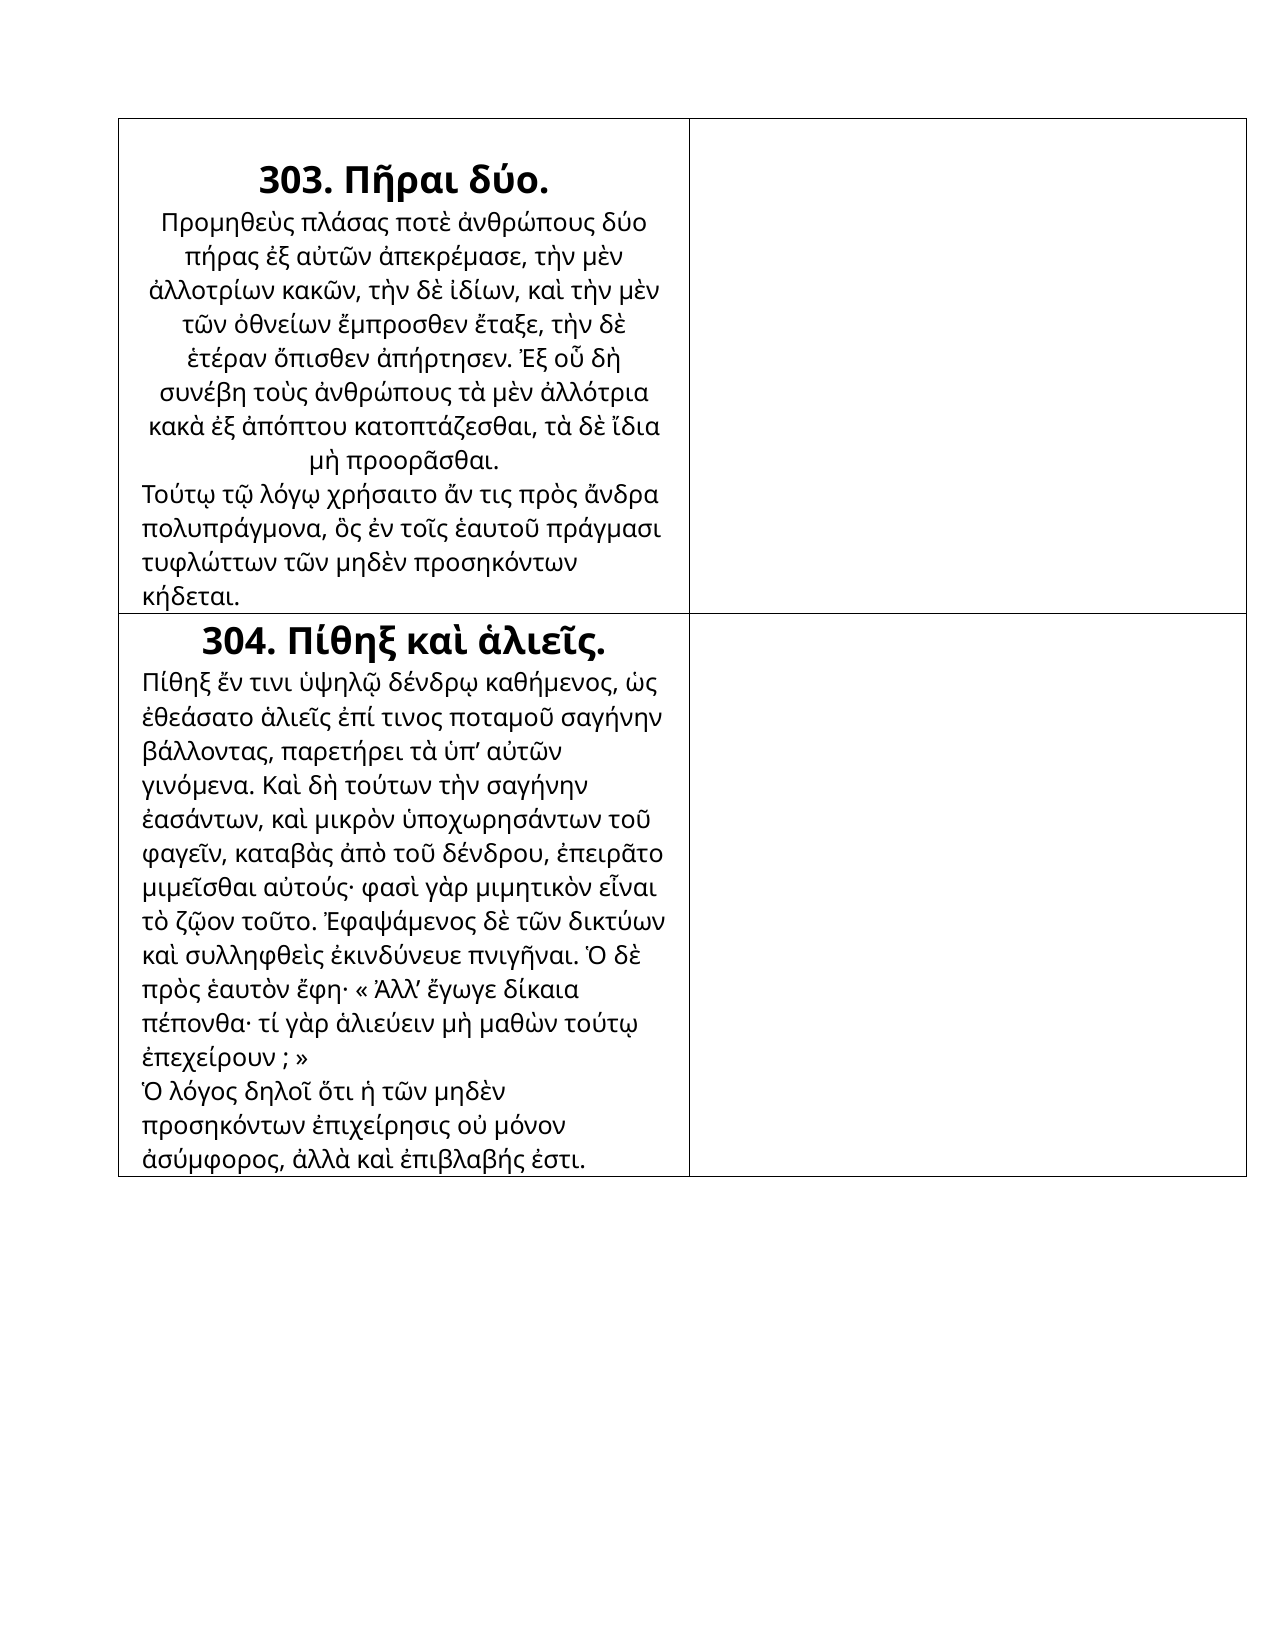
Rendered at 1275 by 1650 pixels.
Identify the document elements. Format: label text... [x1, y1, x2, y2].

table_cell [690, 119, 1246, 613]
table_cell 304. Πίθηξ καὶ ἁλιεῖς. Πίθηξ ἔν τινι ὑψηλῷ δένδρῳ καθήμενος, ὡς ἐθεάσατο ἁλιεῖς ἐπί τινος ποταμοῦ σαγήνην βάλλοντας, παρετήρει τὰ ὑπ’ αὐτῶν γινόμενα. Καὶ δὴ τούτων τὴν σαγήνην ἐασάντων, καὶ μικρὸν ὑποχωρησάντων τοῦ φαγεῖν, καταβὰς ἀπὸ τοῦ δένδρου, ἐπειρᾶτο μιμεῖσθαι αὐτούς· φασὶ γὰρ μιμητικὸν εἶναι τὸ ζῷον τοῦτο. Ἐφαψάμενος δὲ τῶν δικτύων καὶ συλληφθεὶς ἐκινδύνευε πνιγῆναι. Ὁ δὲ πρὸς ἑαυτὸν ἔφη· « Ἀλλ’ ἔγωγε δίκαια πέπονθα· τί γὰρ ἁλιεύειν μὴ μαθὼν τούτῳ ἐπεχείρουν ; » Ὁ λόγος δηλοῖ ὅτι ἡ τῶν μηδὲν προσηκόντων ἐπιχείρησις οὐ μόνον ἀσύμφορος, ἀλλὰ καὶ ἐπιβλαβής ἐστι. [119, 614, 689, 1176]
table_cell 303. Πῆραι δύο. Προμηθεὺς πλάσας ποτὲ ἀνθρώπους δύο πήρας ἐξ αὐτῶν ἀπεκρέμασε, τὴν μὲν ἀλλοτρίων κακῶν, τὴν δὲ ἰδίων, καὶ τὴν μὲν τῶν ὀθνείων ἔμπροσθεν ἔταξε, τὴν δὲ ἑτέραν ὄπισθεν ἀπήρτησεν. Ἐξ οὗ δὴ συνέβη τοὺς ἀνθρώπους τὰ μὲν ἀλλότρια κακὰ ἐξ ἀπόπτου κατοπτάζεσθαι, τὰ δὲ ἴδια μὴ προορᾶσθαι. Τούτῳ τῷ λόγῳ χρήσαιτο ἄν τις πρὸς ἄνδρα πολυπράγμονα, ὃς ἐν τοῖς ἑαυτοῦ πράγμασι τυφλώττων τῶν μηδὲν προσηκόντων κήδεται. [119, 119, 689, 613]
table_cell [690, 614, 1246, 1176]
